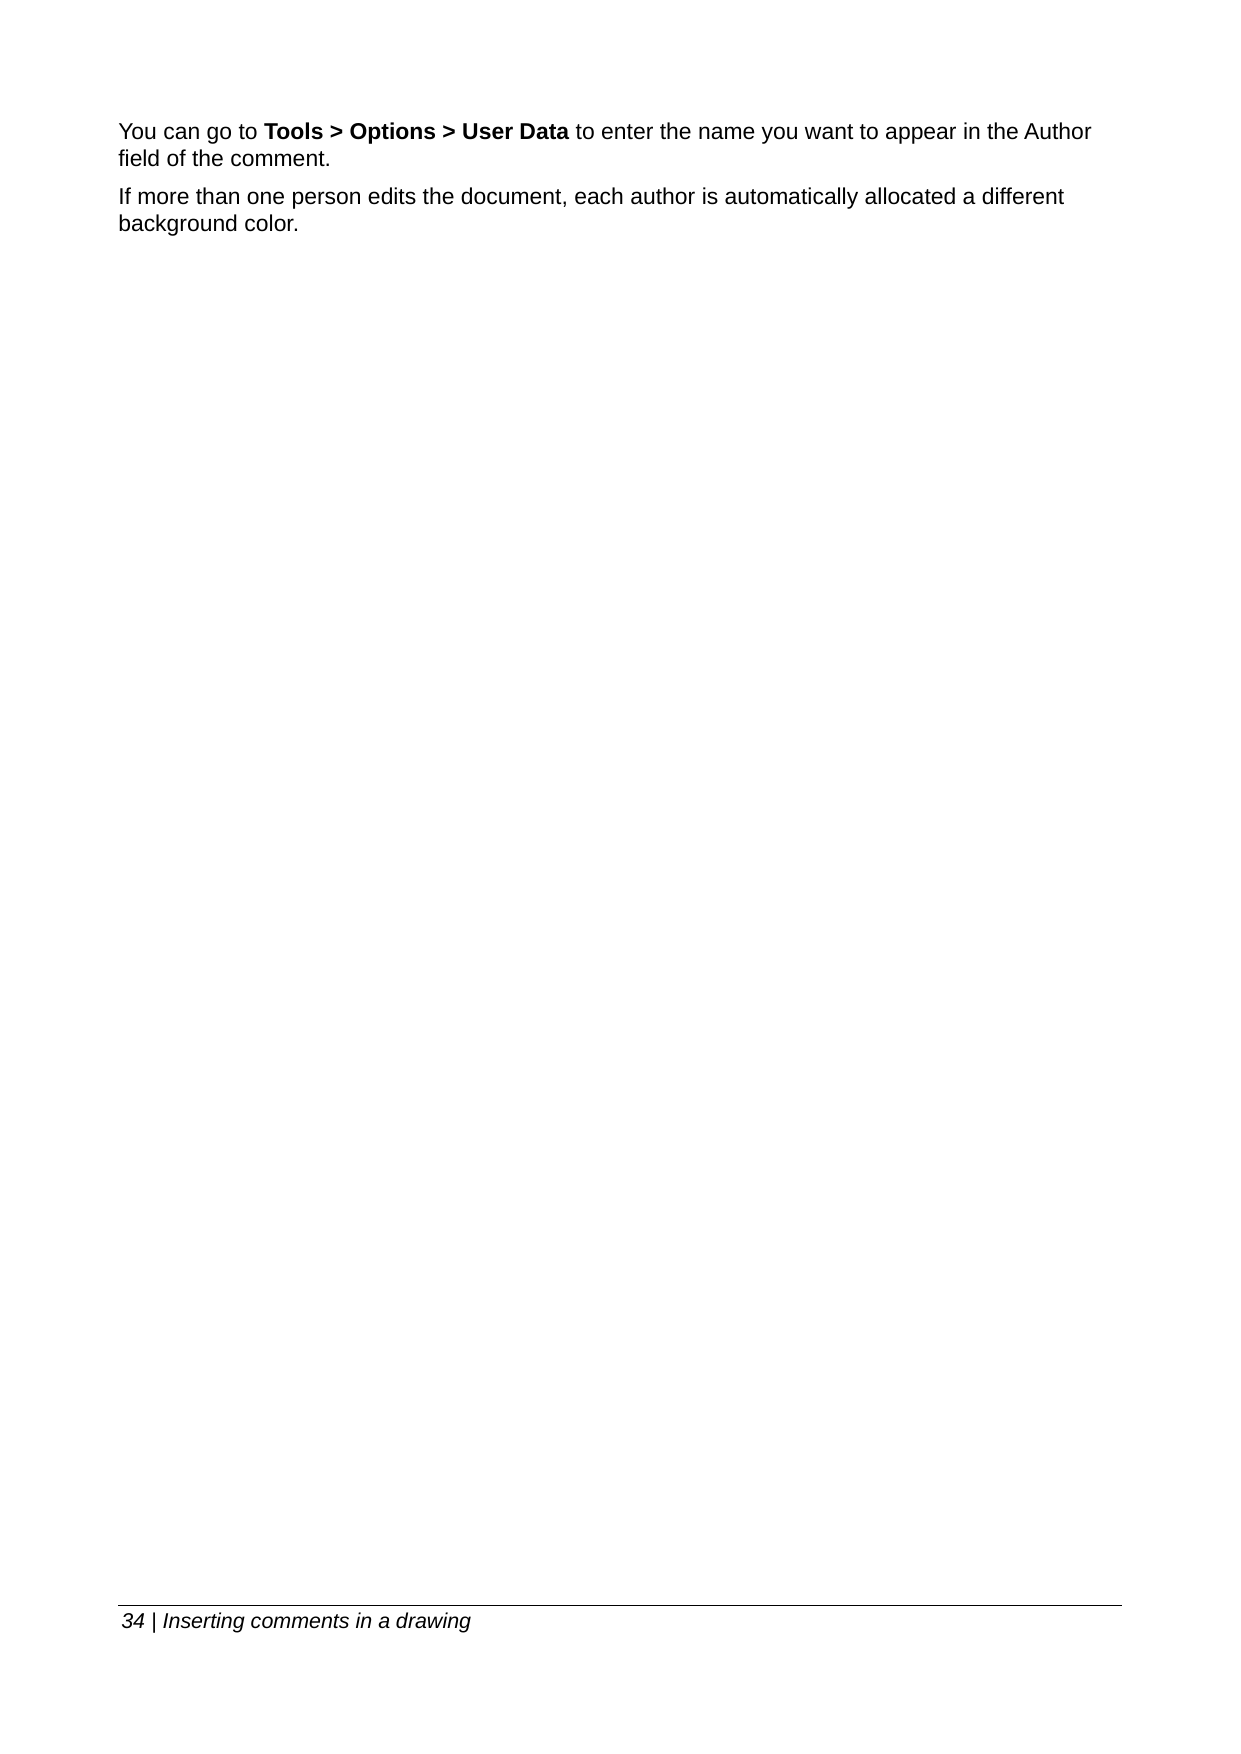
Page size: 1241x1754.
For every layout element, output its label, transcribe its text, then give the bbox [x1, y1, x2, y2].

text If more than one person edits the document, each author is automatically allocated a different background color. [118, 183, 1122, 236]
text You can go to Tools > Options > User Data to enter the name you want to appear in the Author field of the comment. [118, 118, 1122, 171]
